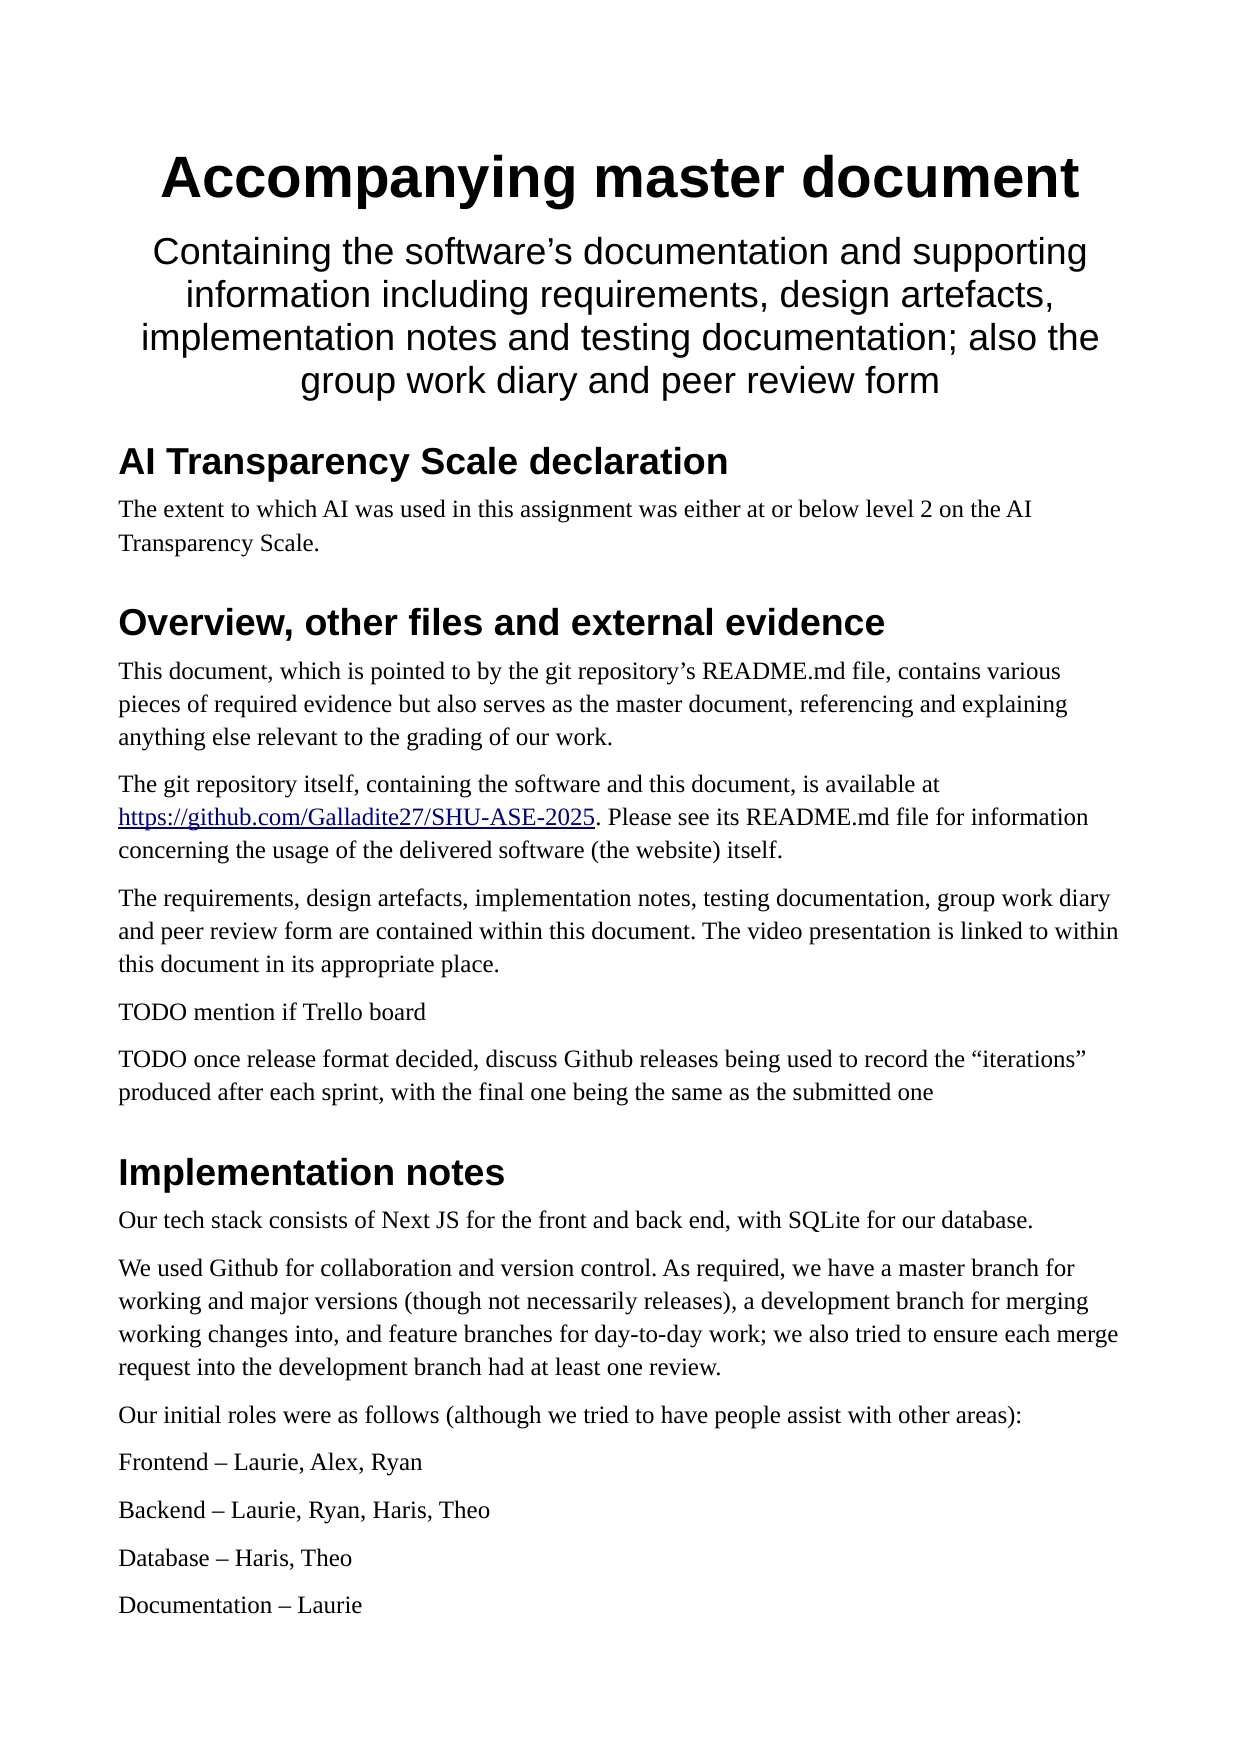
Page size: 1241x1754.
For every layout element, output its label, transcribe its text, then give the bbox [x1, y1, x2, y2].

text The git repository itself, containing the software and this document, is available at https://github.com/Galladite27/SHU-ASE-2025. Please see its README.md file for information concerning the usage of the delivered software (the website) itself. [118, 769, 1122, 864]
text Documentation – Laurie [118, 1590, 1122, 1619]
text Our tech stack consists of Next JS for the front and back end, with SQLite for our database. [118, 1206, 1122, 1234]
text The extent to which AI was used in this assignment was either at or below level 2 on the AI Transparency Scale. [118, 494, 1122, 556]
subtitle Containing the software’s documentation and supporting information including requirements, design artefacts, implementation notes and testing documentation; also the group work diary and peer review form [118, 229, 1122, 401]
subtitle Overview, other files and external evidence [118, 600, 1122, 643]
text This document, which is pointed to by the git repository’s README.md file, contains various pieces of required evidence but also serves as the master document, referencing and explaining anything else relevant to the grading of our work. [118, 656, 1122, 751]
text We used Github for collaboration and version control. As required, we have a master branch for working and major versions (though not necessarily releases), a development branch for merging working changes into, and feature branches for day-to-day work; we also tried to ensure each merge request into the development branch had at least one review. [118, 1253, 1122, 1381]
text Our initial roles were as follows (although we tried to have people assist with other areas): [118, 1400, 1122, 1429]
text Backend – Laurie, Ryan, Haris, Theo [118, 1495, 1122, 1524]
text Database – Haris, Theo [118, 1543, 1122, 1571]
title Accompanying master document [118, 143, 1122, 210]
text Frontend – Laurie, Alex, Ryan [118, 1447, 1122, 1476]
subtitle AI Transparency Scale declaration [118, 439, 1122, 482]
text TODO once release format decided, discuss Github releases being used to record the “iterations” produced after each sprint, with the final one being the same as the submitted one [118, 1044, 1122, 1106]
subtitle Implementation notes [118, 1150, 1122, 1193]
text The requirements, design artefacts, implementation notes, testing documentation, group work diary and peer review form are contained within this document. The video presentation is linked to within this document in its appropriate place. [118, 883, 1122, 978]
text TODO mention if Trello board [118, 997, 1122, 1026]
